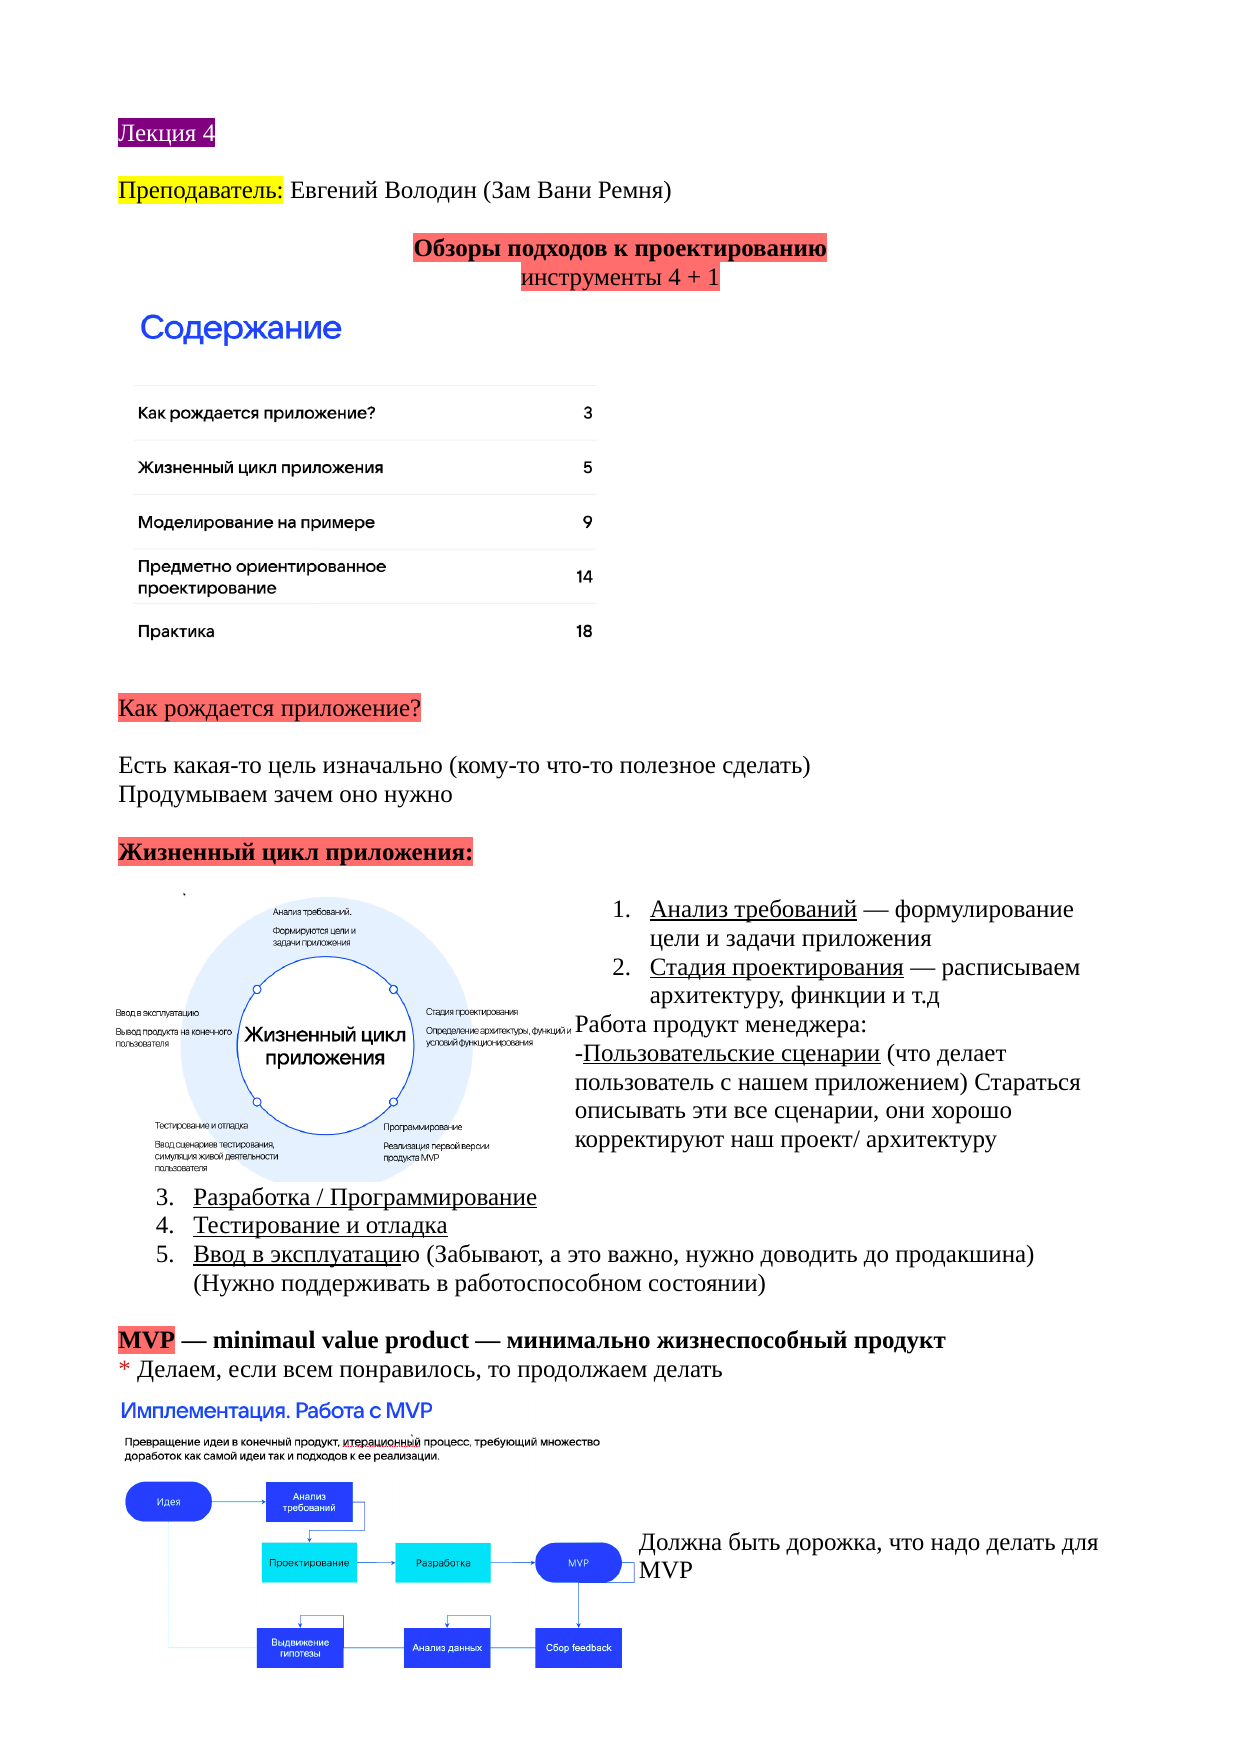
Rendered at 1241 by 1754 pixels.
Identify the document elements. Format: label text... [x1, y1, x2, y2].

text инструменты 4 + 1 [118, 262, 1122, 291]
text Жизненный цикл приложения: [118, 837, 1122, 866]
text * Делаем, если всем понравилось, то продолжаем делать [118, 1354, 1122, 1383]
picture [114, 1398, 639, 1670]
list Разработка / Программирование [156, 1182, 1122, 1211]
text Есть какая-то цель изначально (кому-то что-то полезное сделать) [118, 751, 1122, 779]
text Продумываем зачем оно нужно [118, 779, 1122, 808]
text Как рождается приложение? [118, 693, 1122, 722]
list Стадия проектирования — расписываем архитектуру, финкции и т.д [575, 952, 1122, 1009]
picture [112, 893, 575, 1182]
list Ввод в эксплуатацию (Забывают, а это важно, нужно доводить до продакшина) (Нужно поддерживать в работоспособном состоянии) [156, 1239, 1122, 1297]
text Преподаватель: Евгений Володин (Зам Вани Ремня) [118, 176, 1122, 204]
picture [126, 308, 605, 649]
text -Пользовательские сценарии (что делает пользователь с нашем приложением) Стараться описывать эти все сценарии, они хорошо корректируют наш проект/ архитектуру [575, 1038, 1122, 1153]
text Работа продукт менеджера: [575, 1009, 1122, 1038]
list Тестирование и отладка [156, 1211, 1122, 1239]
list Анализ требований — формулирование цели и задачи приложения [575, 894, 1122, 952]
text Обзоры подходов к проектированию [118, 233, 1122, 262]
text MVP — minimaul value product — минимально жизнеспособный продукт [118, 1326, 1122, 1354]
text Должна быть дорожка, что надо делать для MVP [639, 1527, 1122, 1584]
text Лекция 4 [118, 118, 1122, 147]
